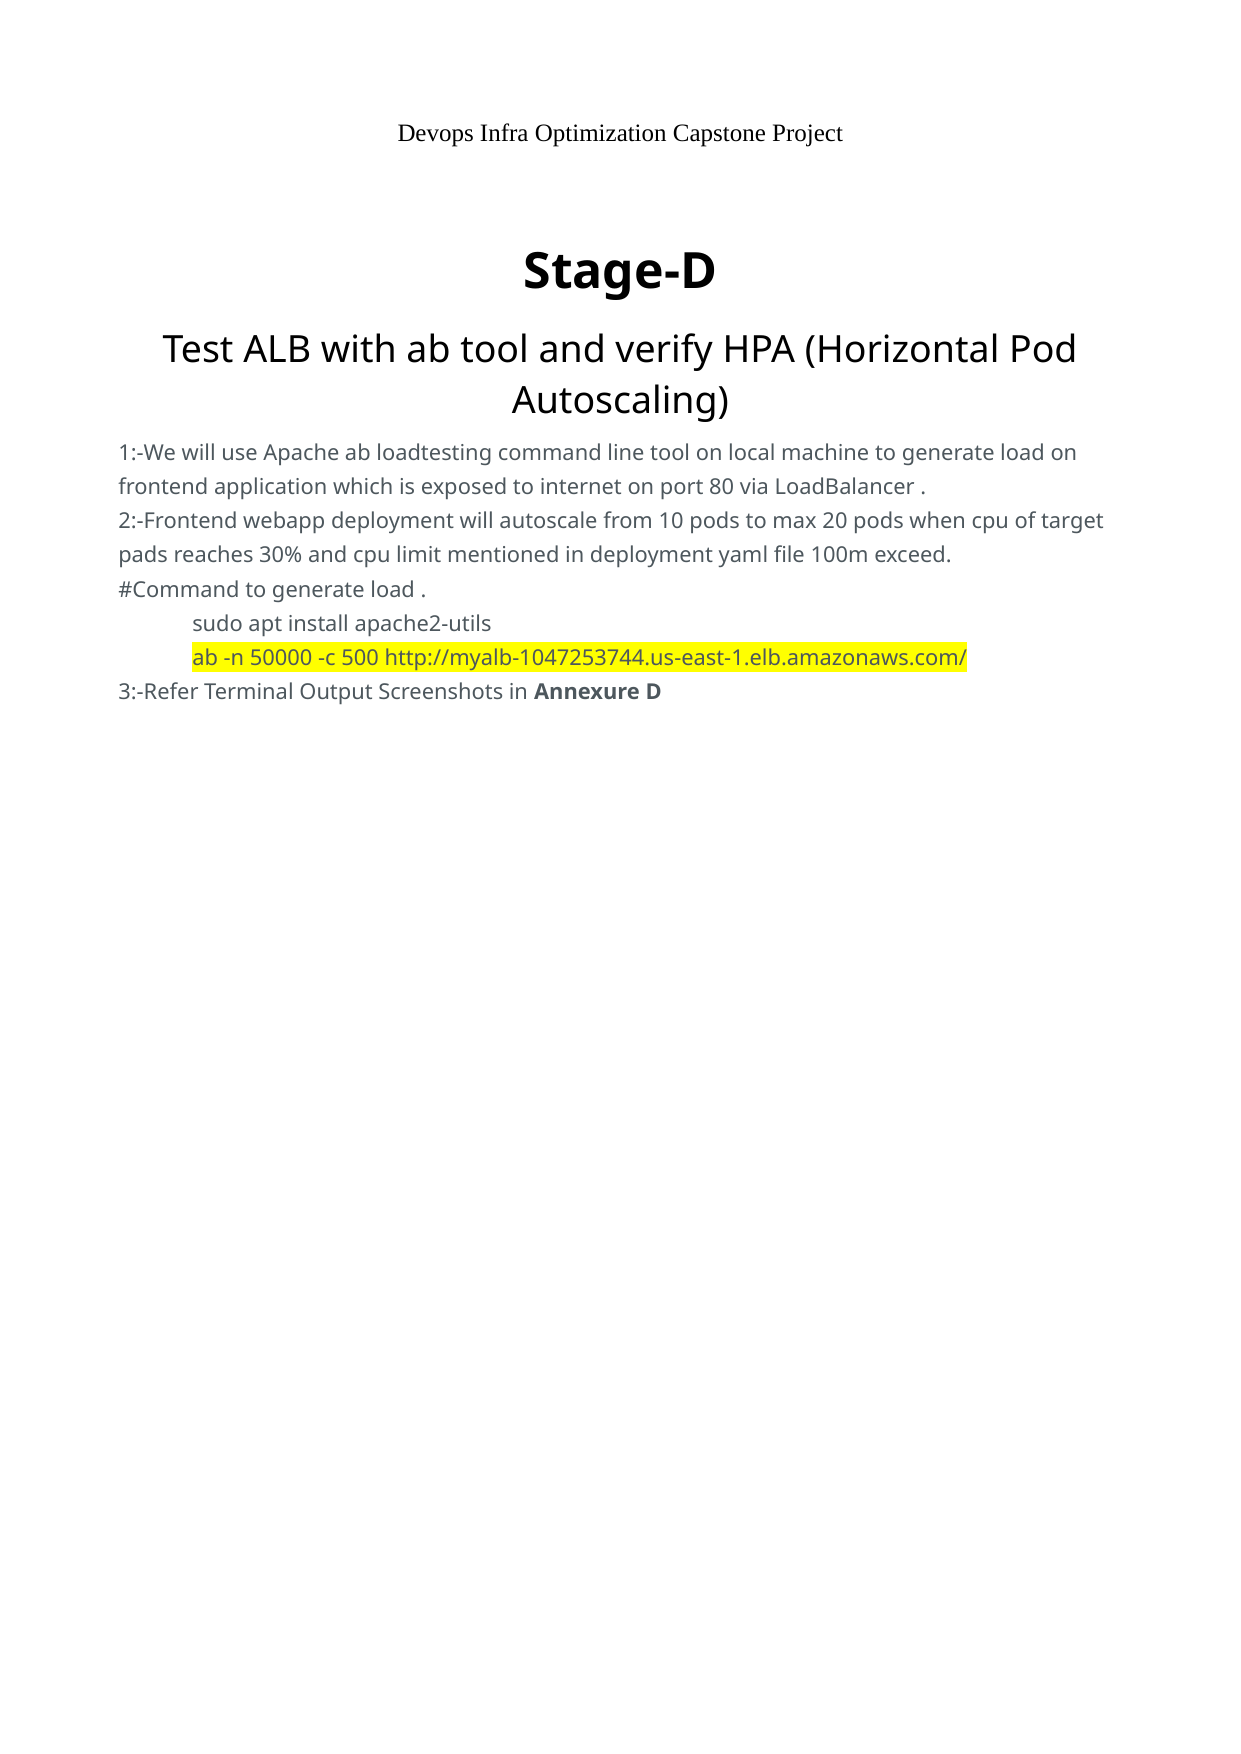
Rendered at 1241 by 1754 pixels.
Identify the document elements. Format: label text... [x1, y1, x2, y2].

text 2:-Frontend webapp deployment will autoscale from 10 pods to max 20 pods when cpu of target pads reaches 30% and cpu limit mentioned in deployment yaml file 100m exceed. [118, 505, 1122, 569]
subtitle Stage-D [118, 236, 1122, 304]
text ab -n 50000 -c 500 http://myalb-1047253744.us-east-1.elb.amazonaws.com/ [118, 642, 1122, 672]
subtitle Test ALB with ab tool and verify HPA (Horizontal Pod Autoscaling) [118, 322, 1122, 424]
text 1:-We will use Apache ab loadtesting command line tool on local machine to generate load on frontend application which is exposed to internet on port 80 via LoadBalancer . [118, 437, 1122, 501]
text #Command to generate load . [118, 574, 1122, 603]
text sudo apt install apache2-utils [118, 608, 1122, 638]
text 3:-Refer Terminal Output Screenshots in Annexure D [118, 676, 1122, 706]
